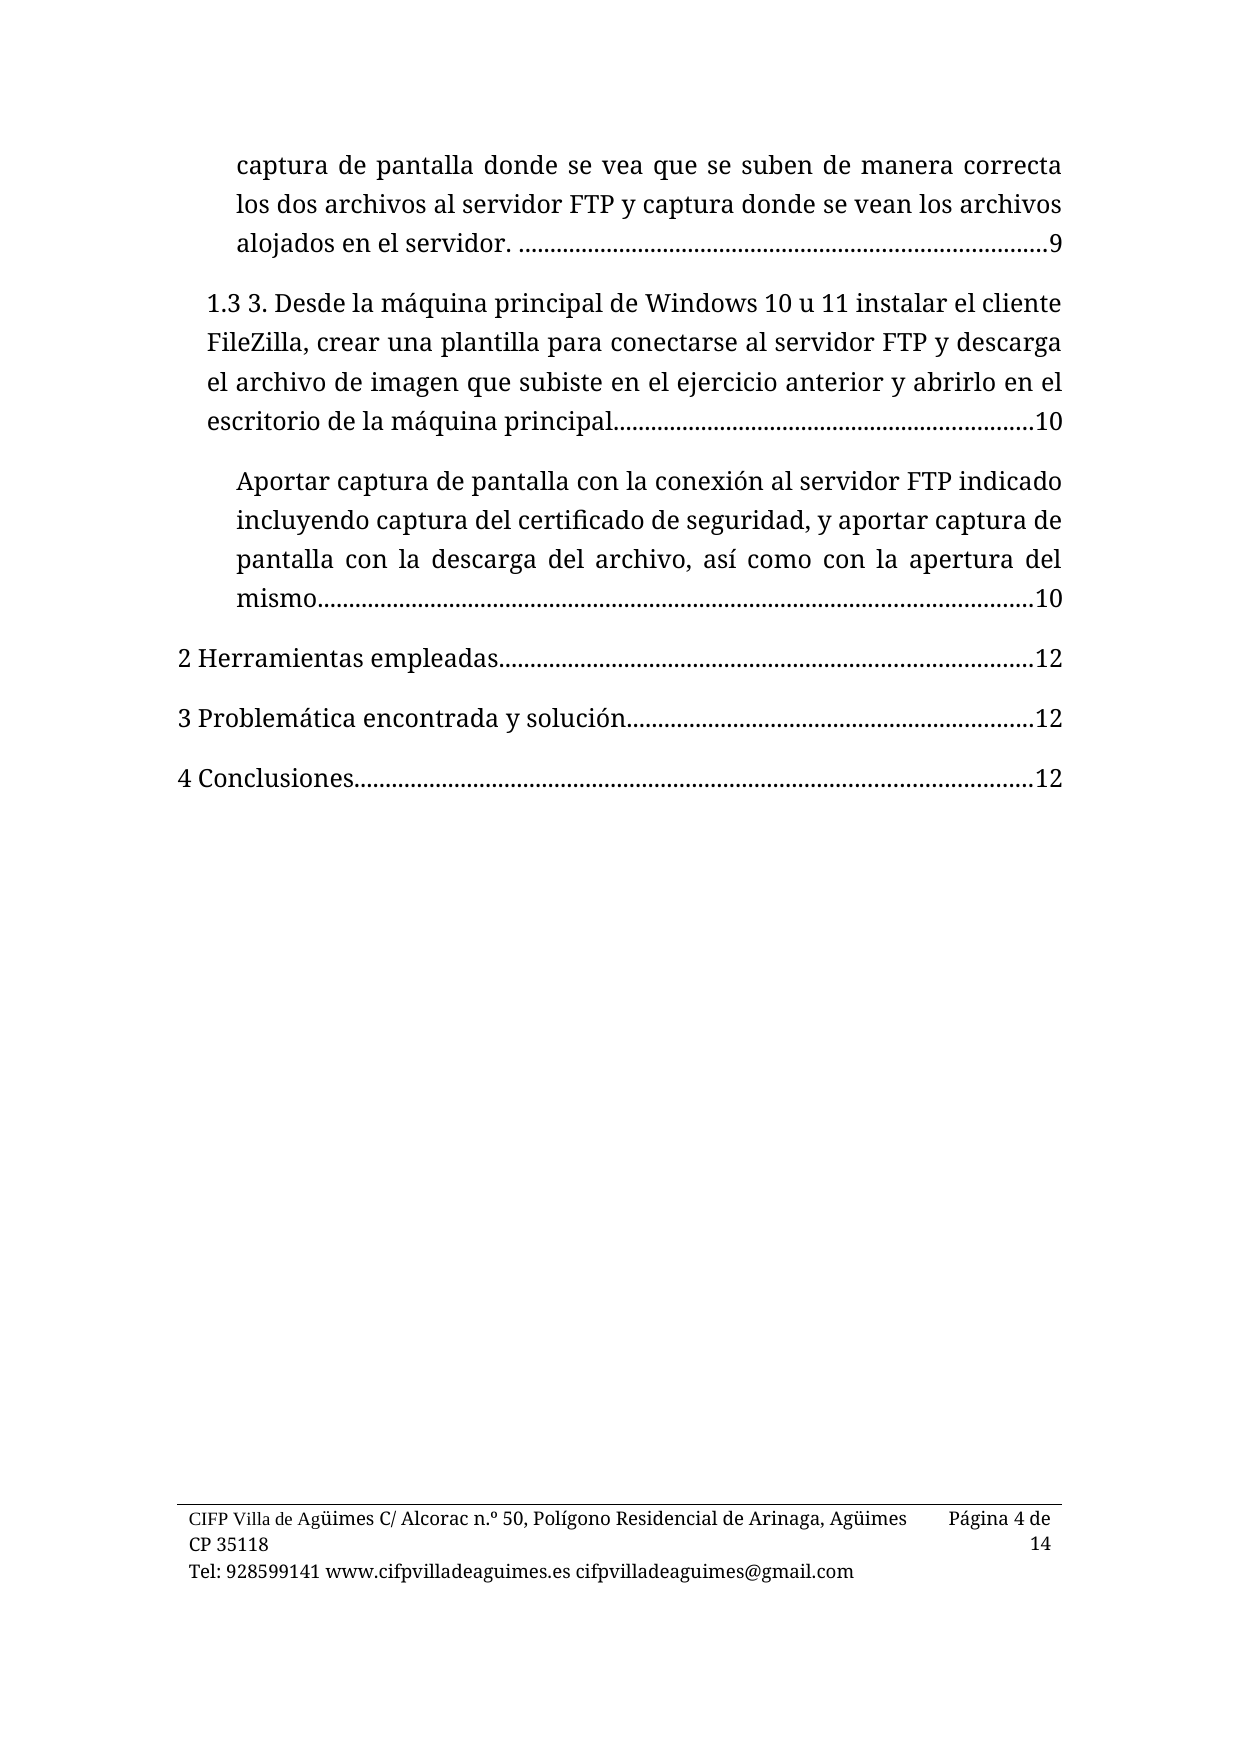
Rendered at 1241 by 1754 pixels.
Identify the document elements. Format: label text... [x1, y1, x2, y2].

text 1.2.2 b) Subir los archivos que se incluyen junto al enunciado del examen al servidor FTP creado y a través de consola verificar que los archivos se encuentran alojados en la carpeta del servidor. Aportar captura de pantalla donde se vea que se suben de manera correcta los dos archivos al servidor FTP y captura donde se vean los archivos alojados en el servidor. . 9 [236, 148, 1063, 260]
text 2 Herramientas empleadas 12 [177, 641, 1063, 675]
text Aportar captura de pantalla con la conexión al servidor FTP indicado incluyendo captura del certificado de seguridad, y aportar captura de pantalla con la descarga del archivo, así como con la apertura del mismo. 10 [236, 463, 1063, 615]
text 1.3 3. Desde la máquina principal de Windows 10 u 11 instalar el cliente FileZilla, crear una plantilla para conectarse al servidor FTP y descarga el archivo de imagen que subiste en el ejercicio anterior y abrirlo en el escritorio de la máquina principal. 10 [207, 286, 1063, 437]
text 4 Conclusiones 12 [177, 761, 1063, 795]
text 3 Problemática encontrada y solución 12 [177, 701, 1063, 735]
